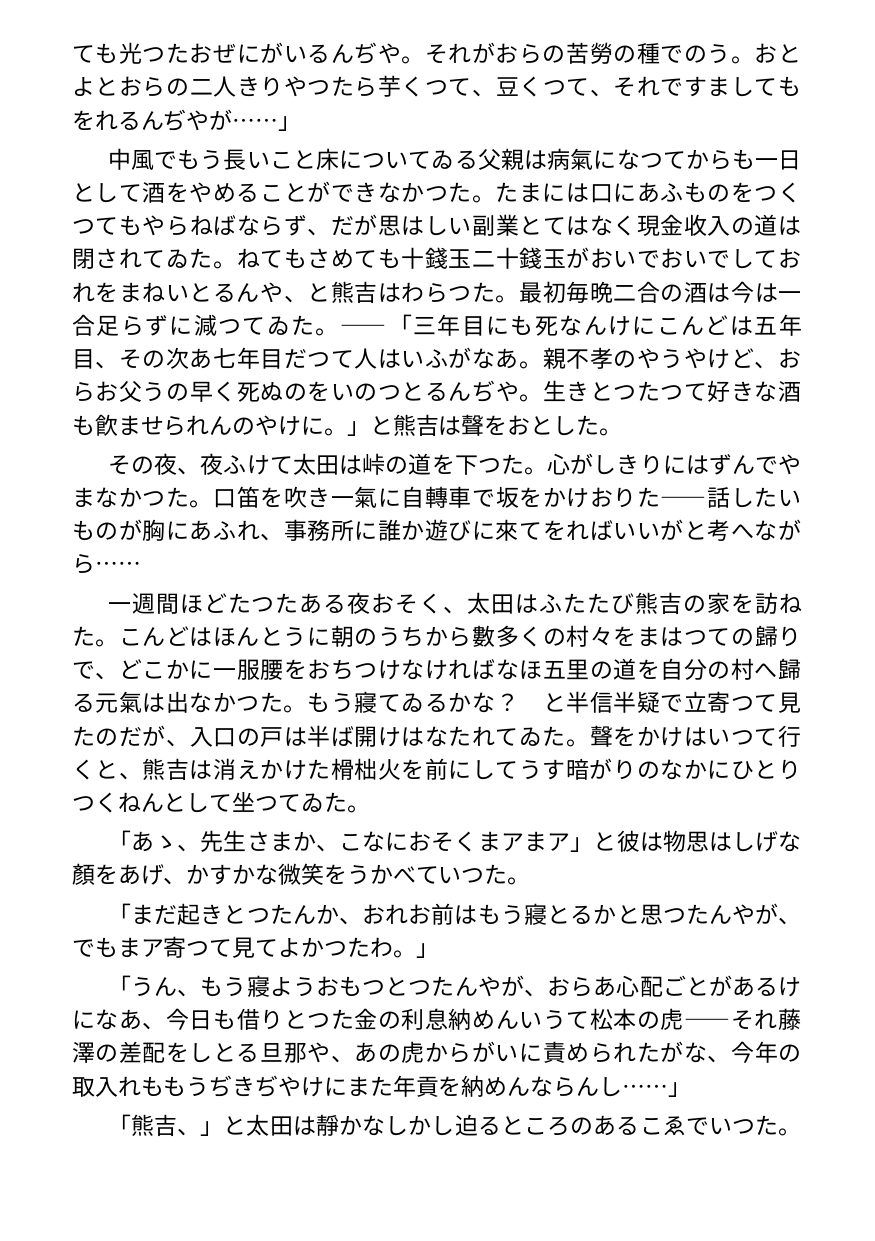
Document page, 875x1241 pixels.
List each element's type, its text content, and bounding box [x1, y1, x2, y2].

text 「熊吉、」と太田は靜かなしかし迫るところのあるこゑでいつた。 [72, 1108, 802, 1141]
text ても光つたおぜにがいるんぢや。それがおらの苦勞の種でのう。おとよとおらの二人きりやつたら芋くつて、豆くつて、それですましてもをれるんぢやが……」 [72, 36, 802, 136]
text 「まだ起きとつたんか、おれお前はもう寢とるかと思つたんやが、でもまア寄つて見てよかつたわ。」 [72, 896, 802, 963]
text 「あゝ、先生さまか、こなにおそくまアまア」と彼は物思はしげな顏をあげ、かすかな微笑をうかべていつた。 [72, 824, 802, 891]
text 一週間ほどたつたある夜おそく、太田はふたたび熊吉の家を訪ねた。こんどはほんとうに朝のうちから數多くの村々をまはつての歸りで、どこかに一服腰をおちつけなければなほ五里の道を自分の村へ歸る元氣は出なかつた。もう寢てゐるかな？ と半信半疑で立寄つて見たのだが、入口の戸は半ば開けはなたれてゐた。聲をかけはいつて行くと、熊吉は消えかけた榾柮火を前にしてうす暗がりのなかにひとりつくねんとして坐つてゐた。 [72, 586, 802, 818]
text その夜、夜ふけて太田は峠の道を下つた。心がしきりにはずんでやまなかつた。口笛を吹き一氣に自轉車で坂をかけおりた――話したいものが胸にあふれ、事務所に誰か遊びに來てをればいいがと考へながら…… [72, 447, 802, 579]
text 中風でもう長いこと床についてゐる父親は病氣になつてからも一日として酒をやめることができなかつた。たまには口にあふものをつくつてもやらねばならず、だが思はしい副業とてはなく現金收入の道は閉されてゐた。ねてもさめても十錢玉二十錢玉がおいでおいでしておれをまねいとるんや、と熊吉はわらつた。最初毎晩二合の酒は今は一合足らずに減つてゐた。――「三年目にも死なんけにこんどは五年目、その次あ七年目だつて人はいふがなあ。親不孝のやうやけど、おらお父うの早く死ぬのをいのつとるんぢや。生きとつたつて好きな酒も飮ませられんのやけに。」と熊吉は聲をおとした。 [72, 142, 802, 441]
text 「うん、もう寢ようおもつとつたんやが、おらあ心配ごとがあるけになあ、今日も借りとつた金の利息納めんいうて松本の虎――それ藤澤の差配をしとる旦那や、あの虎からがいに責められたがな、今年の取入れももうぢきぢやけにまた年貢を納めんならんし……」 [72, 969, 802, 1102]
